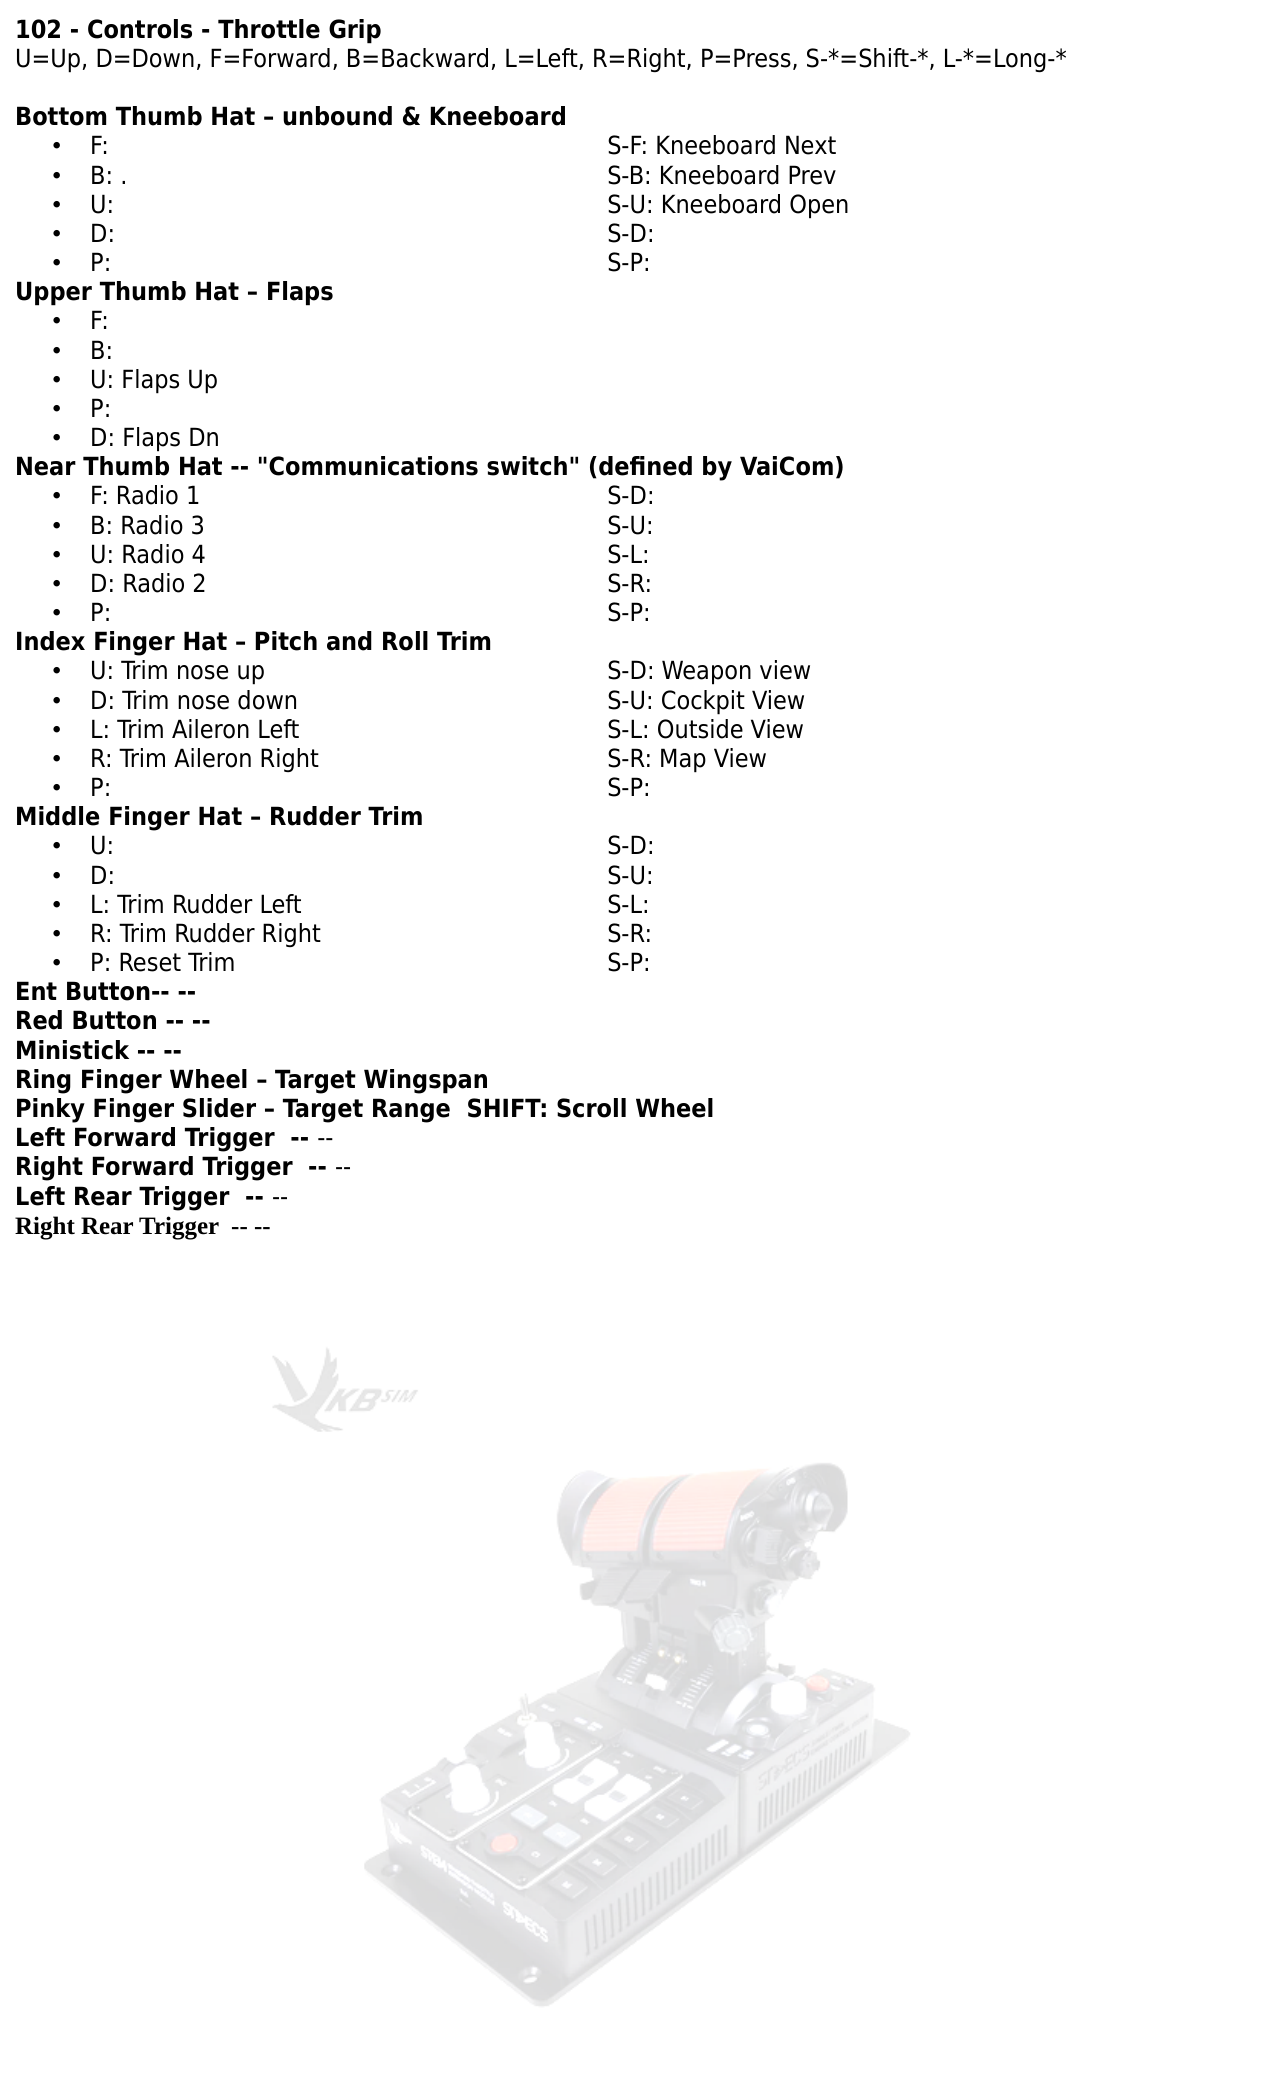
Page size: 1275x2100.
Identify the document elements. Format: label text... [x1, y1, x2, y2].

list P: S-P: [52, 248, 1260, 277]
text Right Forward Trigger -- -- [15, 1152, 1260, 1182]
text Right Rear Trigger -- -- [15, 1211, 1260, 1239]
list B: . S-B: Kneeboard Prev [52, 161, 1260, 190]
list U: Flaps Up [52, 365, 1260, 394]
list P: S-P: [52, 773, 1260, 802]
list D: Radio 2 S-R: [52, 569, 1260, 598]
text Red Button -- -- [15, 1007, 1260, 1036]
list L: Trim Rudder Left S-L: [52, 890, 1260, 919]
list B: [52, 336, 1260, 365]
text Index Finger Hat – Pitch and Roll Trim [15, 627, 1260, 657]
list U: S-D: [52, 832, 1260, 861]
text Middle Finger Hat – Rudder Trim [15, 802, 1260, 832]
text U=Up, D=Down, F=Forward, B=Backward, L=Left, R=Right, P=Press, S-*=Shift-*, L-*=Long-* [15, 44, 1260, 73]
list F: [52, 307, 1260, 336]
text Near Thumb Hat -- "Communications switch" (defined by VaiCom) [15, 452, 1260, 482]
text Ministick -- -- [15, 1036, 1260, 1065]
text 102 - Controls - Throttle Grip [15, 15, 1260, 44]
list P: S-P: [52, 598, 1260, 627]
list D: S-U: [52, 861, 1260, 890]
text Ent Button-- -- [15, 977, 1260, 1007]
list U: S-U: Kneeboard Open [52, 190, 1260, 219]
text Bottom Thumb Hat – unbound & Kneeboard [15, 102, 1260, 132]
list D: Flaps Dn [52, 423, 1260, 452]
list U: Trim nose up S-D: Weapon view [52, 657, 1260, 686]
list U: Radio 4 S-L: [52, 540, 1260, 569]
list F: Radio 1 S-D: [52, 482, 1260, 511]
list R: Trim Rudder Right S-R: [52, 919, 1260, 948]
list D: S-D: [52, 219, 1260, 248]
text Left Rear Trigger -- -- [15, 1182, 1260, 1211]
list P: [52, 394, 1260, 423]
list F: S-F: Kneeboard Next [52, 132, 1260, 161]
list L: Trim Aileron Left S-L: Outside View [52, 715, 1260, 744]
list B: Radio 3 S-U: [52, 511, 1260, 540]
text Pinky Finger Slider – Target Range SHIFT: Scroll Wheel [15, 1094, 1260, 1123]
text Ring Finger Wheel – Target Wingspan [15, 1065, 1260, 1094]
list P: Reset Trim S-P: [52, 948, 1260, 977]
text Upper Thumb Hat – Flaps [15, 277, 1260, 307]
list D: Trim nose down S-U: Cockpit View [52, 686, 1260, 715]
text Left Forward Trigger -- -- [15, 1123, 1260, 1152]
list R: Trim Aileron Right S-R: Map View [52, 744, 1260, 773]
